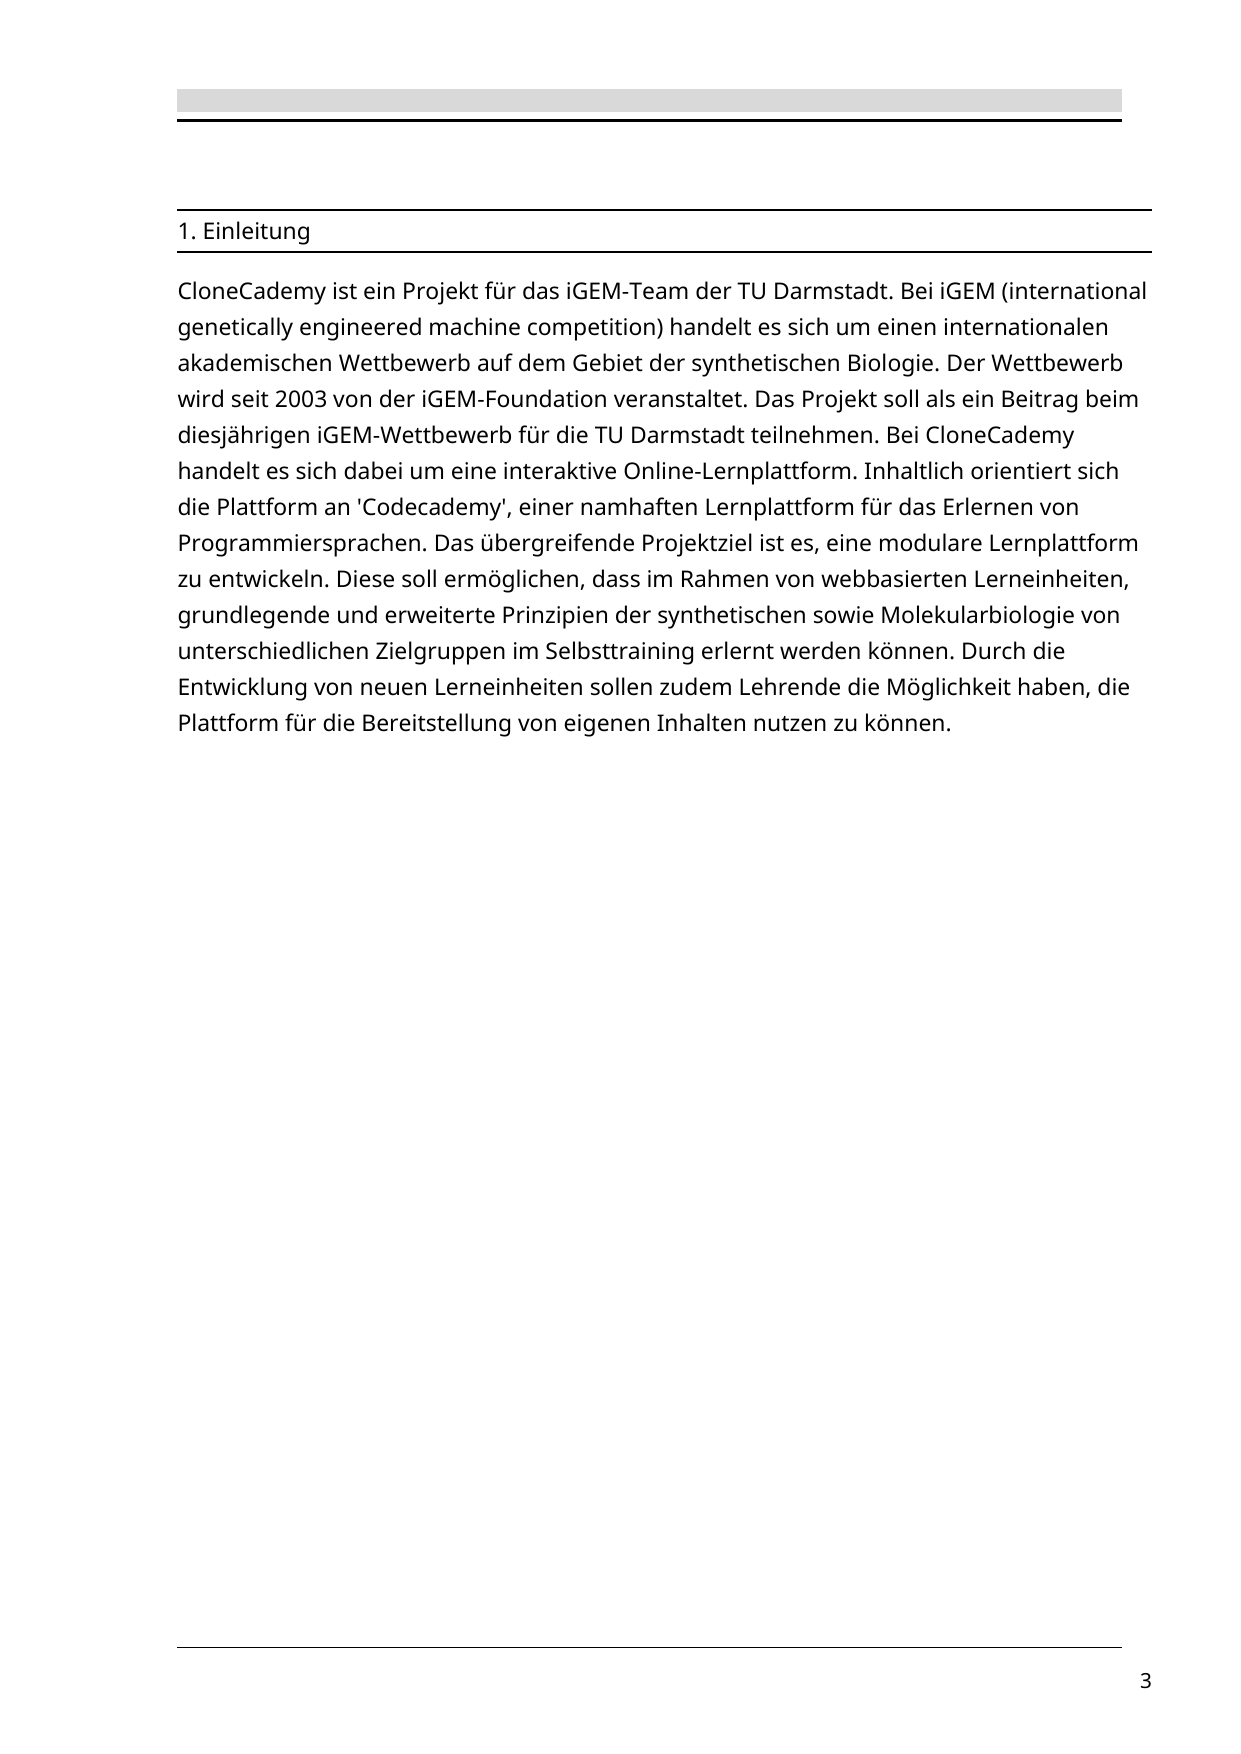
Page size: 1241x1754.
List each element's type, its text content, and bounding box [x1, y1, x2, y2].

text CloneCademy ist ein Projekt für das iGEM-Team der TU Darmstadt. Bei iGEM (international genetically engineered machine competition) handelt es sich um einen internationalen akademischen Wettbewerb auf dem Gebiet der synthetischen Biologie. Der Wettbewerb wird seit 2003 von der iGEM-Foundation veranstaltet. Das Projekt soll als ein Beitrag beim diesjährigen iGEM-Wettbewerb für die TU Darmstadt teilnehmen. Bei CloneCademy handelt es sich dabei um eine interaktive Online-Lernplattform. Inhaltlich orientiert sich die Plattform an 'Codecademy', einer namhaften Lernplattform für das Erlernen von Programmiersprachen. Das übergreifende Projektziel ist es, eine modulare Lernplattform zu entwickeln. Diese soll ermöglichen, dass im Rahmen von webbasierten Lerneinheiten, grundlegende und erweiterte Prinzipien der synthetischen sowie Molekularbiologie von unterschiedlichen Zielgruppen im Selbsttraining erlernt werden können. Durch die Entwicklung von neuen Lerneinheiten sollen zudem Lehrende die Möglichkeit haben, die Plattform für die Bereitstellung von eigenen Inhalten nutzen zu können. [177, 275, 1152, 738]
text 1. Einleitung [177, 215, 1152, 251]
